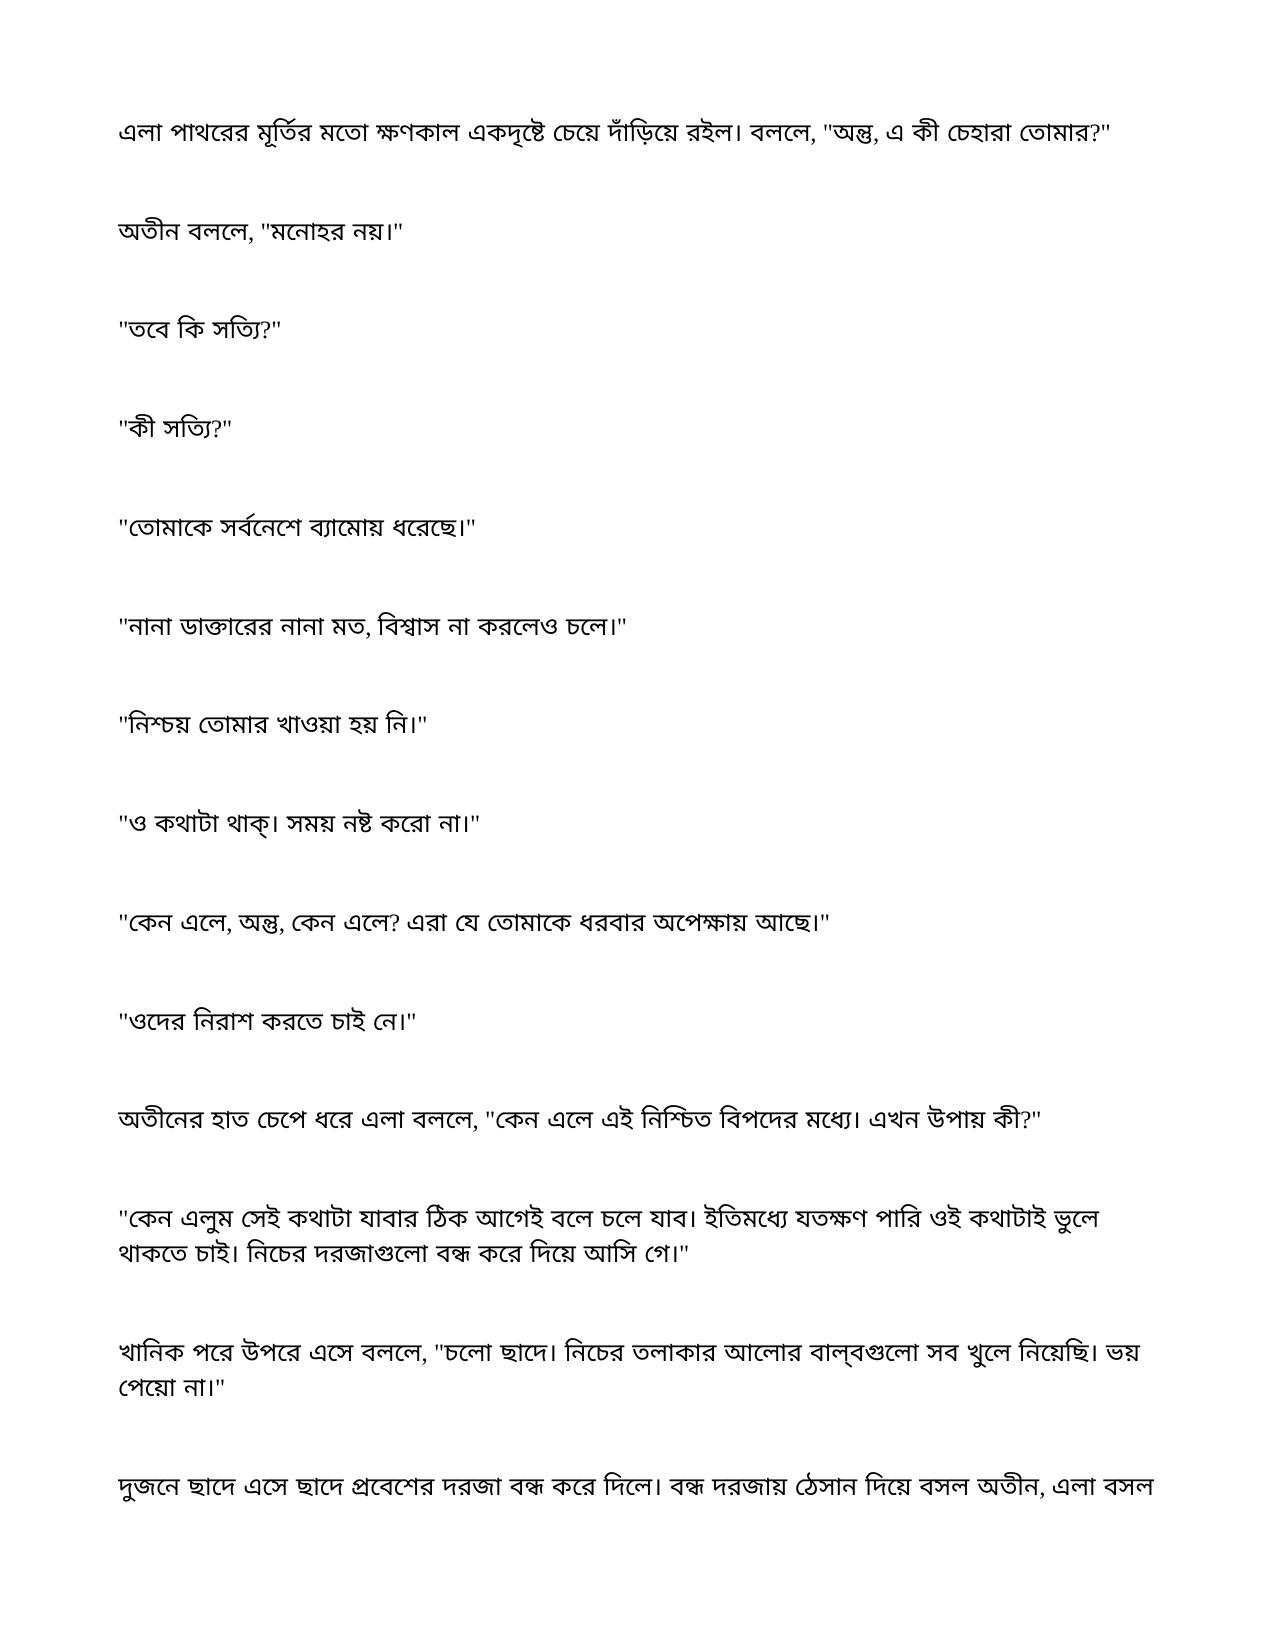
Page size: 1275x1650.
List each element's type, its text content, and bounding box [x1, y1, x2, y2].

text অতীন বললে, "মনোহর নয়।" [118, 217, 1157, 246]
text "ও কথাটা থাক্‌। সময় নষ্ট করো না।" [118, 809, 1157, 839]
text "তোমাকে সর্বনেশে ব্যামোয় ধরেছে।" [118, 513, 1157, 542]
text "কেন এলুম সেই কথাটা যাবার ঠিক আগেই বলে চলে যাব। ইতিমধ্যে যতক্ষণ পারি ওই কথাটাই ভুলে থাকতে চাই। নিচের দরজাগুলো বন্ধ করে দিয়ে আসি গে।" [118, 1204, 1157, 1269]
text "নিশ্চয় তোমার খাওয়া হয় নি।" [118, 711, 1157, 740]
text অতীনের হাত চেপে ধরে এলা বললে, "কেন এলে এই নিশ্চিত বিপদের মধ্যে। এখন উপায় কী?" [118, 1106, 1157, 1135]
text দুজনে ছাদে এসে ছাদে প্রবেশের দরজা বন্ধ করে দিলে। বন্ধ দরজায় ঠেসান দিয়ে বসল অতীন, এলা বসল [118, 1472, 1157, 1501]
text "কেন এলে, অন্তু, কেন এলে? এরা যে তোমাকে ধরবার অপেক্ষায় আছে।" [118, 908, 1157, 937]
text "তবে কি সত্যি?" [118, 316, 1157, 345]
text এলা পাথরের মূর্তির মতো ক্ষণকাল একদৃষ্টে চেয়ে দাঁড়িয়ে রইল। বললে, "অন্তু, এ কী চেহারা তোমার?" [118, 118, 277, 147]
text "ওদের নিরাশ করতে চাই নে।" [118, 1007, 1157, 1036]
text "নানা ডাক্তারের নানা মত, বিশ্বাস না করলেও চলে।" [118, 612, 1157, 641]
text খানিক পরে উপরে এসে বললে, "চলো ছাদে। নিচের তলাকার আলোর বাল্‌বগুলো সব খুলে নিয়েছি। ভয় পেয়ো না।" [118, 1338, 1157, 1403]
text এলা পাথরের মূর্তির মতো ক্ষণকাল একদৃষ্টে চেয়ে দাঁড়িয়ে রইল। বললে, "অন্তু, এ কী চেহারা তোমার?" [266, 118, 1157, 147]
text "কী সত্যি?" [118, 414, 1157, 444]
